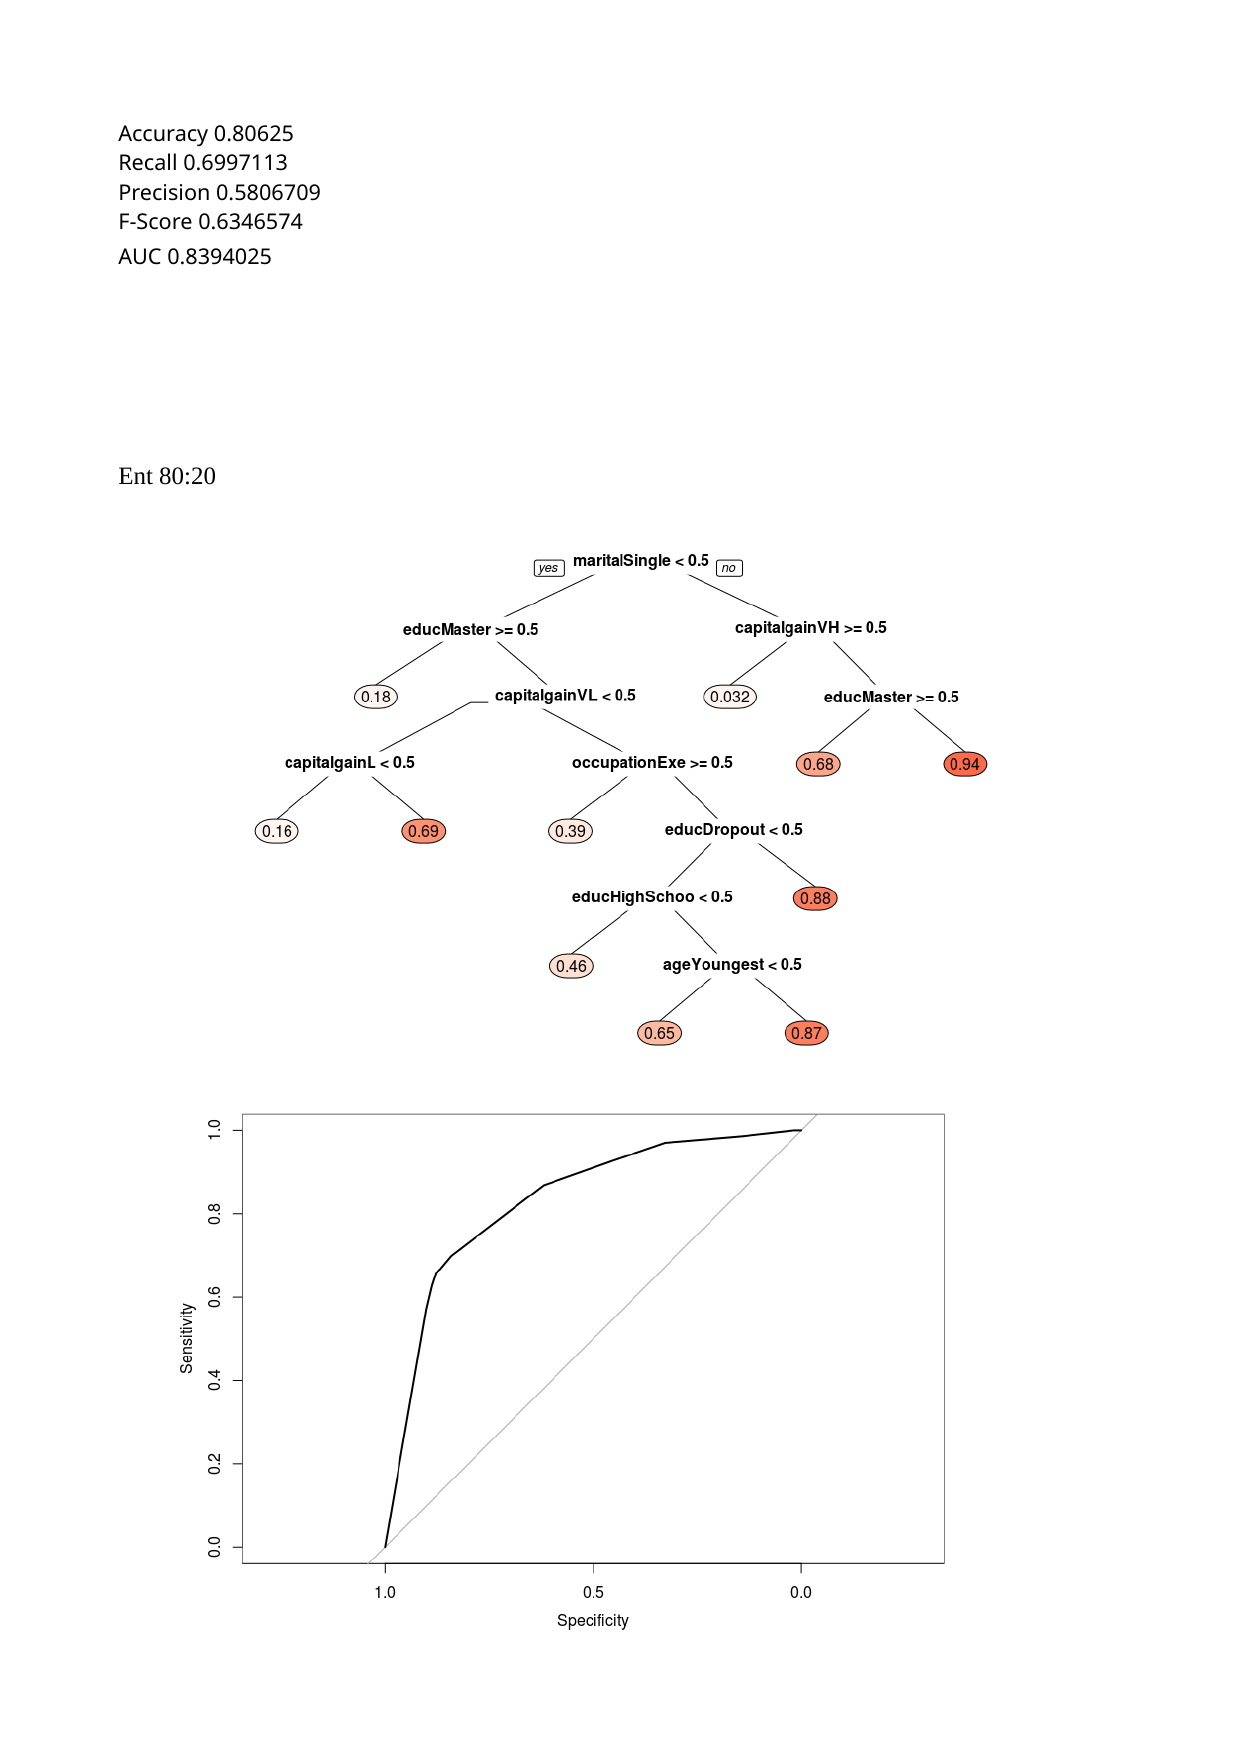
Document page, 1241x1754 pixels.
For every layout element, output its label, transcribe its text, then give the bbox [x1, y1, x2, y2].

table_header F-Score 0.6346574 [118, 207, 318, 236]
table_cell [124, 236, 318, 241]
text Ent 80:20 [118, 461, 1122, 490]
table_cell AUC 0.8394025 [118, 241, 318, 314]
text Accuracy 0.80625 Recall 0.6997113 Precision 0.5806709 [118, 118, 1122, 207]
picture [165, 510, 1035, 1640]
